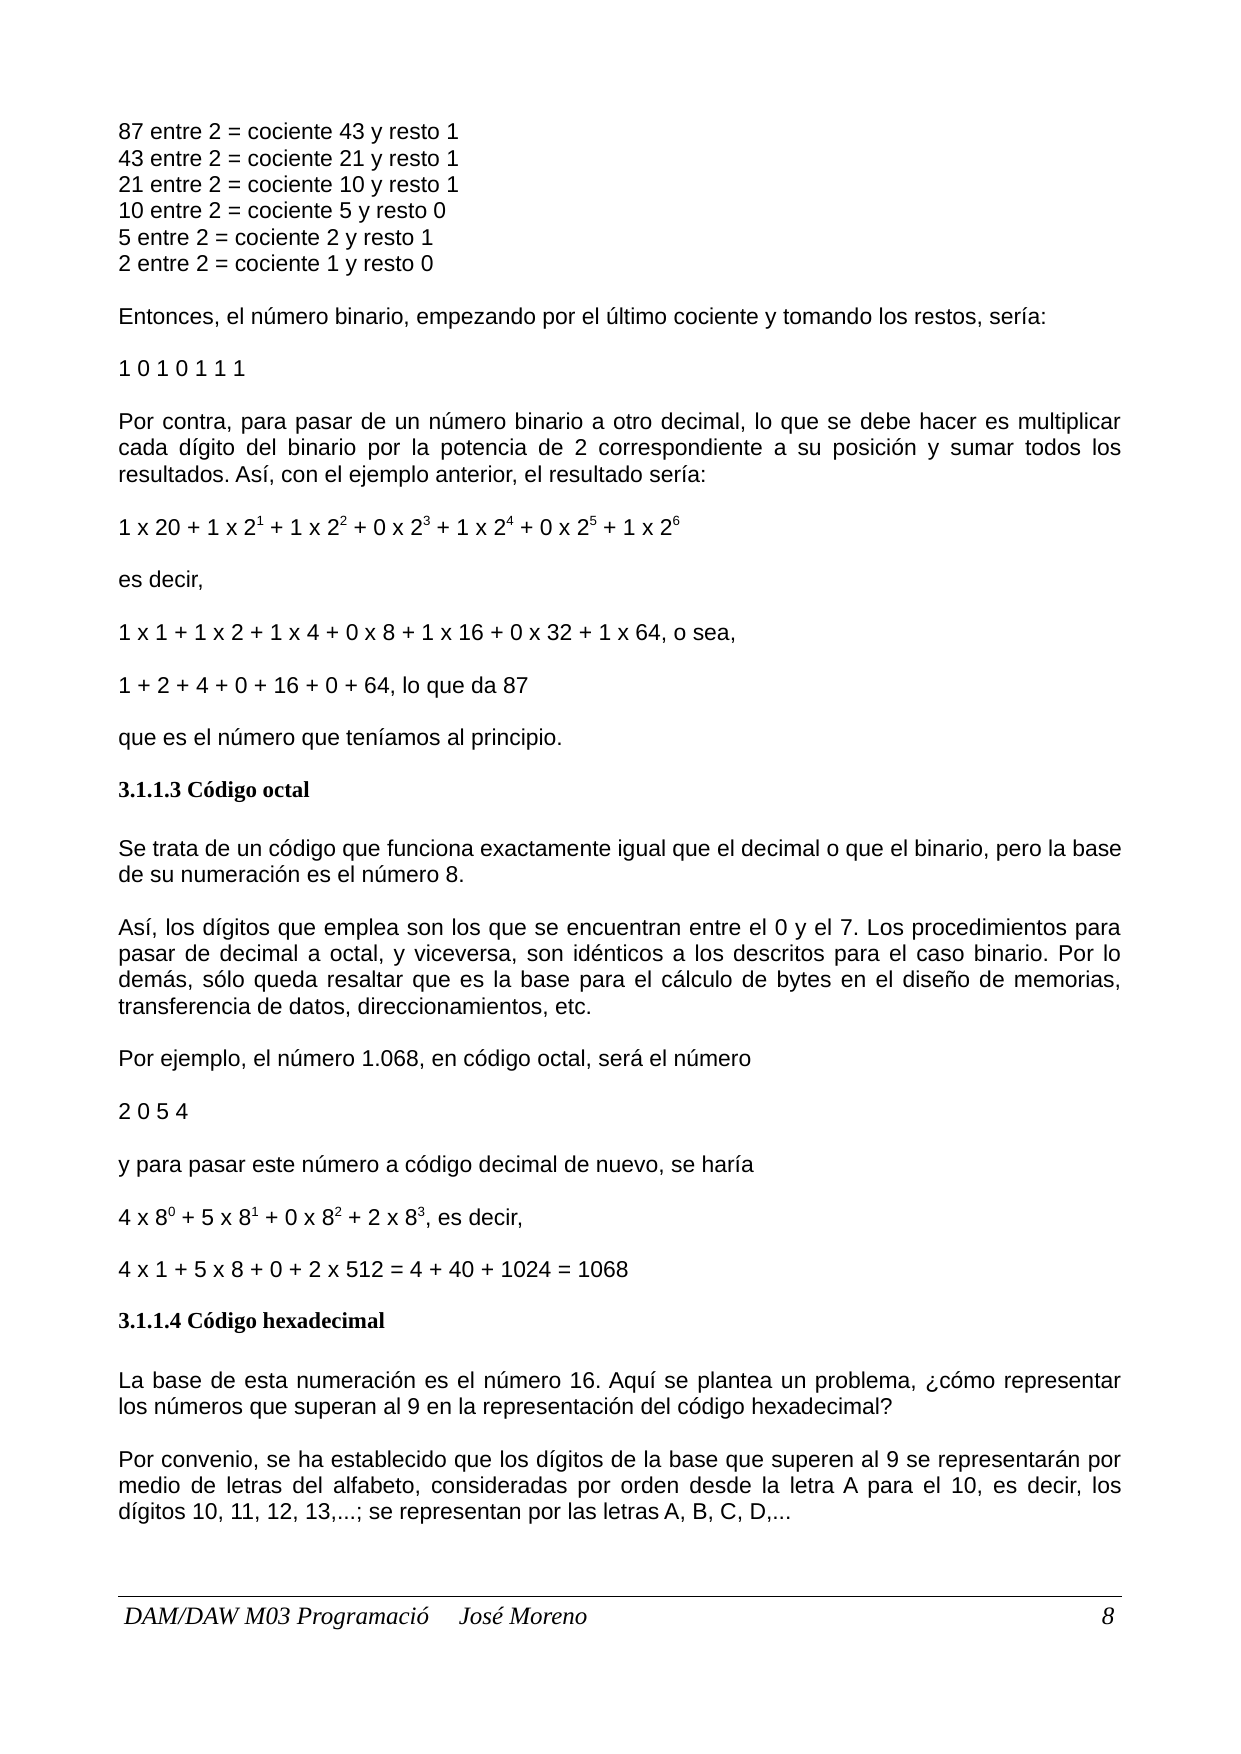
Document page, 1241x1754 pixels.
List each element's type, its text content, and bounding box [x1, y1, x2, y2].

text que es el número que teníamos al principio. [118, 724, 1122, 751]
text 4 x 80 + 5 x 81 + 0 x 82 + 2 x 83, es decir, [118, 1203, 1122, 1230]
subtitle 3.1.1.4 Código hexadecimal [118, 1308, 1122, 1334]
subtitle 3.1.1.3 Código octal [118, 776, 1122, 802]
text La base de esta numeración es el número 16. Aquí se plantea un problema, ¿cómo representar los números que superan al 9 en la representación del código hexadecimal? [118, 1367, 1122, 1419]
text 4 x 1 + 5 x 8 + 0 + 2 x 512 = 4 + 40 + 1024 = 1068 [118, 1256, 1122, 1283]
text 2 0 5 4 [118, 1098, 1122, 1124]
text es decir, [118, 566, 1122, 592]
text Por ejemplo, el número 1.068, en código octal, será el número [118, 1045, 1122, 1072]
text 1 x 1 + 1 x 2 + 1 x 4 + 0 x 8 + 1 x 16 + 0 x 32 + 1 x 64, o sea, [118, 619, 1122, 645]
text Por contra, para pasar de un número binario a otro decimal, lo que se debe hacer es multiplicar cada dígito del binario por la potencia de 2 correspondiente a su posición y sumar todos los resultados. Así, con el ejemplo anterior, el resultado sería: [118, 408, 1122, 487]
text Se trata de un código que funciona exactamente igual que el decimal o que el binario, pero la base de su numeración es el número 8. [118, 834, 1122, 887]
text 43 entre 2 = cociente 21 y resto 1 [118, 144, 1122, 171]
text Entonces, el número binario, empezando por el último cociente y tomando los restos, sería: [118, 303, 1122, 329]
text Así, los dígitos que emplea son los que se encuentran entre el 0 y el 7. Los procedimientos para pasar de decimal a octal, y viceversa, son idénticos a los descritos para el caso binario. Por lo demás, sólo queda resaltar que es la base para el cálculo de bytes en el diseño de memorias, transferencia de datos, direccionamientos, etc. [118, 914, 1122, 1019]
text 2 entre 2 = cociente 1 y resto 0 [118, 250, 1122, 276]
text 5 entre 2 = cociente 2 y resto 1 [118, 223, 1122, 250]
text 1 x 20 + 1 x 21 + 1 x 22 + 0 x 23 + 1 x 24 + 0 x 25 + 1 x 26 [118, 513, 1122, 540]
text 10 entre 2 = cociente 5 y resto 0 [118, 197, 1122, 223]
text 1 + 2 + 4 + 0 + 16 + 0 + 64, lo que da 87 [118, 672, 1122, 698]
text 21 entre 2 = cociente 10 y resto 1 [118, 171, 1122, 197]
text Por convenio, se ha establecido que los dígitos de la base que superen al 9 se representarán por medio de letras del alfabeto, consideradas por orden desde la letra A para el 10, es decir, los dígitos 10, 11, 12, 13,...; se representan por las letras A, B, C, D,... [118, 1446, 1122, 1525]
text 1 0 1 0 1 1 1 [118, 355, 1122, 382]
text 87 entre 2 = cociente 43 y resto 1 [118, 118, 1122, 144]
text y para pasar este número a código decimal de nuevo, se haría [118, 1151, 1122, 1177]
